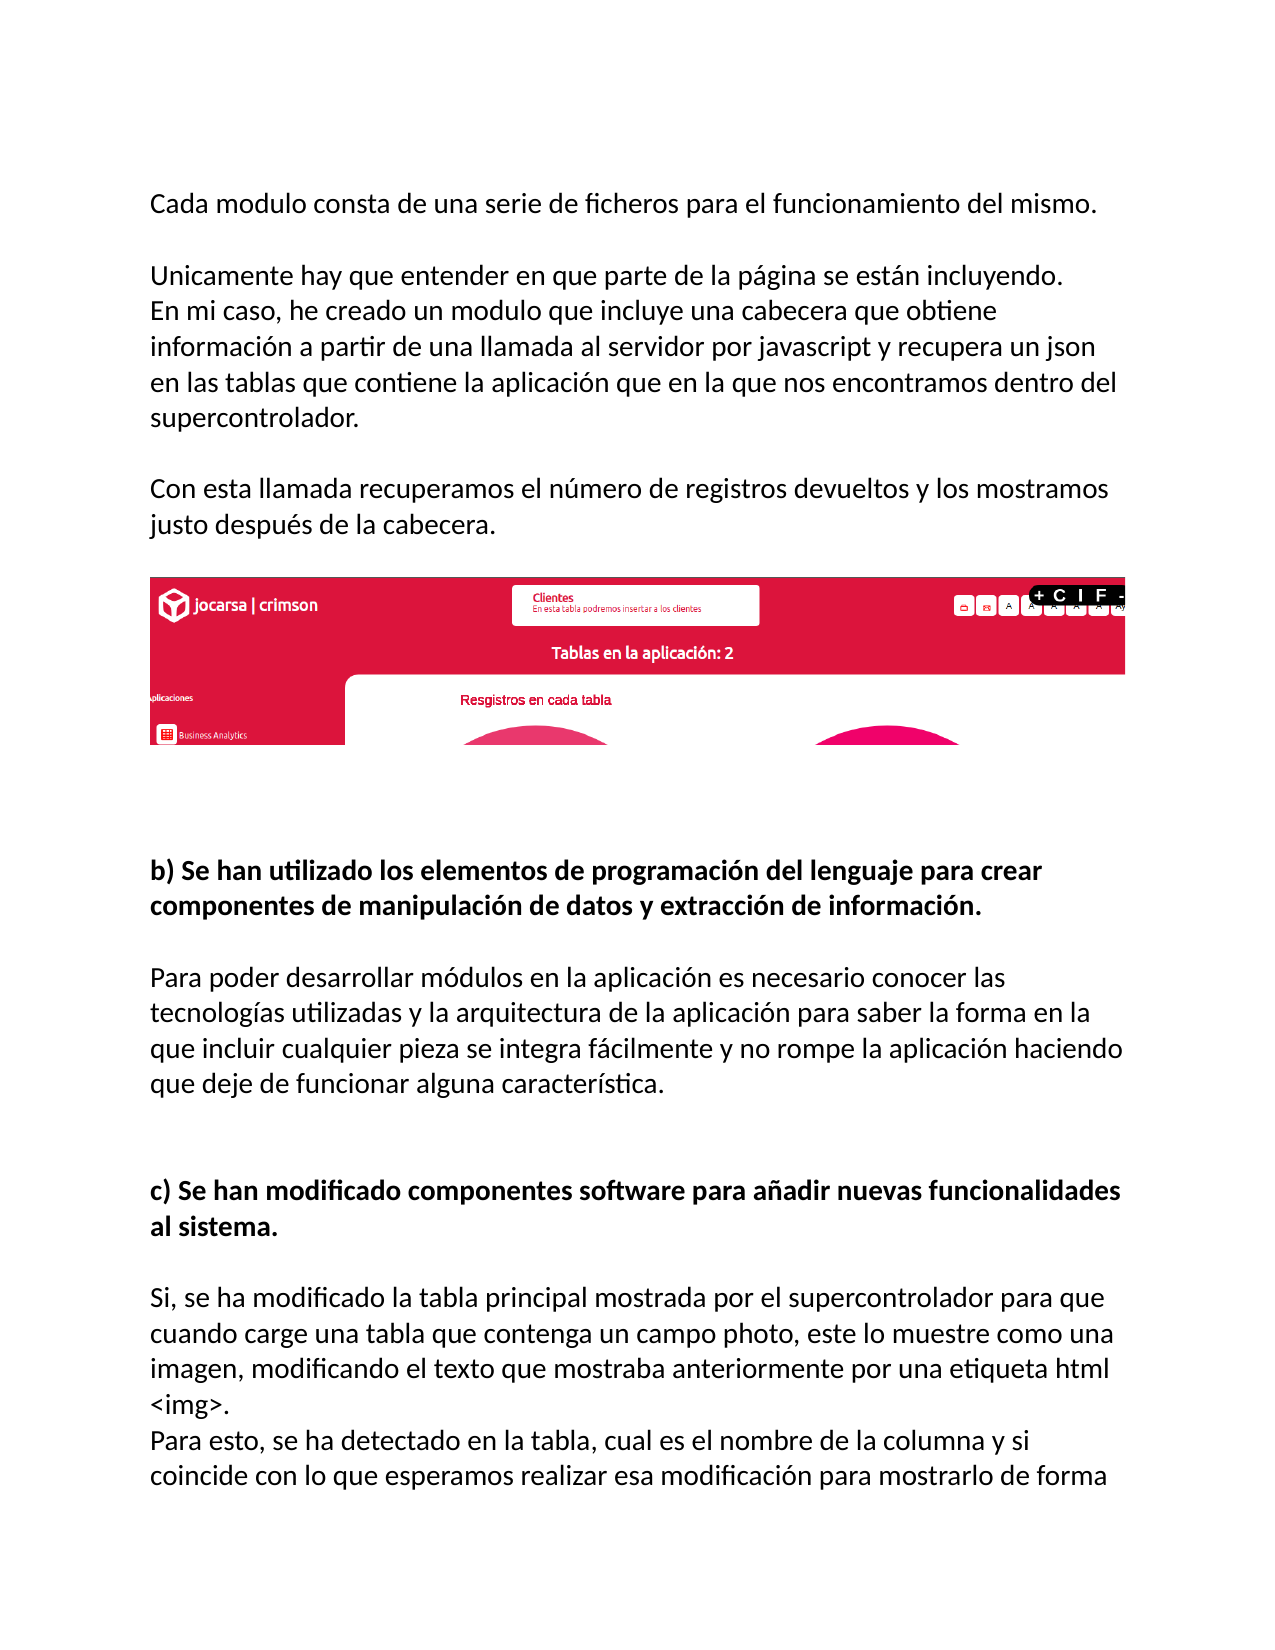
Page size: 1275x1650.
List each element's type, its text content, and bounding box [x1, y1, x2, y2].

text Con esta llamada recuperamos el número de registros devueltos y los mostramos justo después de la cabecera. [150, 471, 1125, 542]
picture [150, 577, 1125, 745]
text Para poder desarrollar módulos en la aplicación es necesario conocer las tecnologías utilizadas y la arquitectura de la aplicación para saber la forma en la que incluir cualquier pieza se integra fácilmente y no rompe la aplicación haciendo que deje de funcionar alguna característica. [150, 959, 1125, 1101]
text Cada modulo consta de una serie de ficheros para el funcionamiento del mismo. [150, 186, 1125, 221]
text En mi caso, he creado un modulo que incluye una cabecera que obtiene información a partir de una llamada al servidor por javascript y recupera un json en las tablas que contiene la aplicación que en la que nos encontramos dentro del supercontrolador. [150, 292, 1125, 435]
text b) Se han utilizado los elementos de programación del lenguaje para crear componentes de manipulación de datos y extracción de información. [150, 852, 1125, 923]
text Para esto, se ha detectado en la tabla, cual es el nombre de la columna y si coincide con lo que esperamos realizar esa modificación para mostrarlo de forma [150, 1422, 1125, 1493]
text c) Se han modificado componentes software para añadir nuevas funcionalidades al sistema. [150, 1172, 1125, 1244]
text Si, se ha modificado la tabla principal mostrada por el supercontrolador para que cuando carge una tabla que contenga un campo photo, este lo muestre como una imagen, modificando el texto que mostraba anteriormente por una etiqueta html <img>. [150, 1279, 1125, 1422]
text Unicamente hay que entender en que parte de la página se están incluyendo. [150, 257, 1125, 292]
